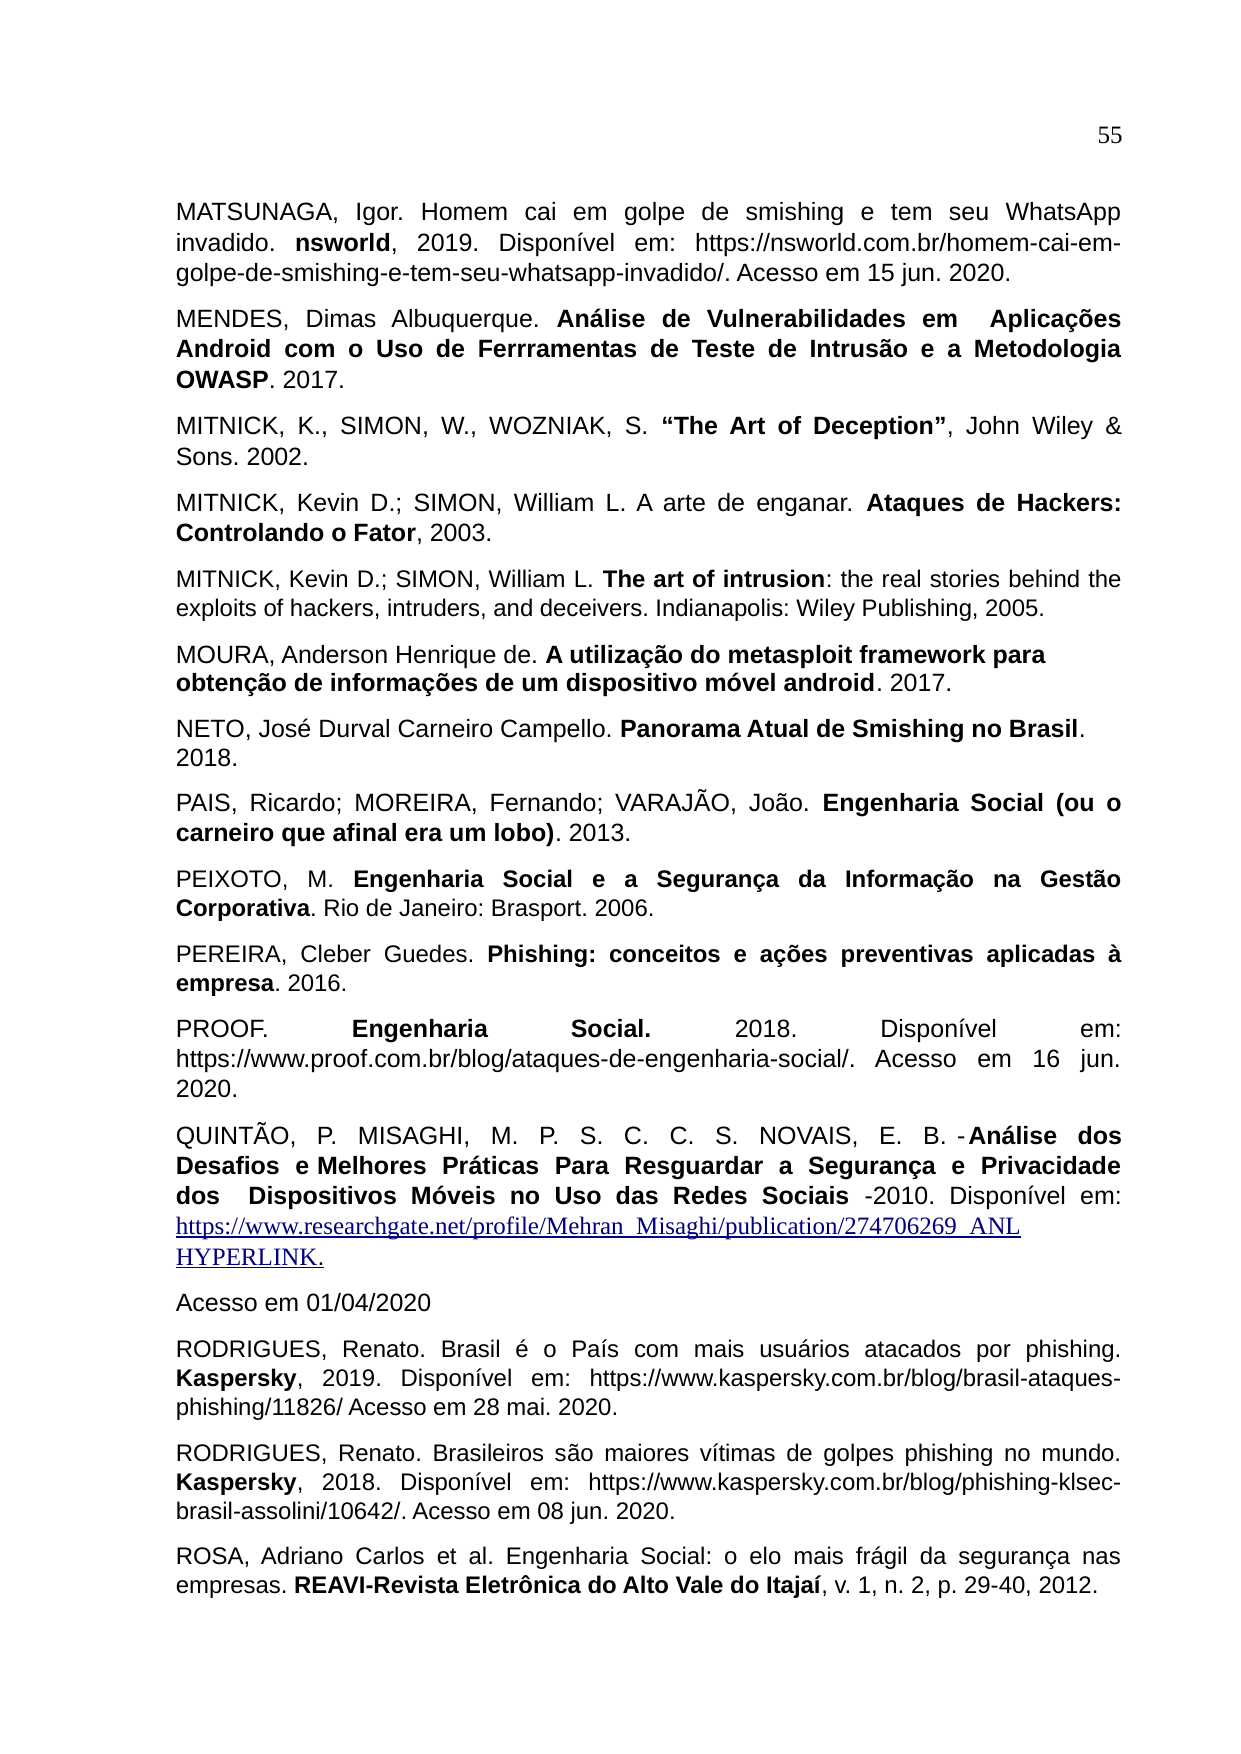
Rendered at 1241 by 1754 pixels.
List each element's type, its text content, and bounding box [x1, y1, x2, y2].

text ROSA, Adriano Carlos et al. Engenharia Social: o elo mais frágil da segurança nas empresas. REAVI-Revista Eletrônica do Alto Vale do Itajaí, v. 1, n. 2, p. 29-40, 2012. [176, 1542, 1122, 1599]
text PROOF. Engenharia Social. 2018. Disponível em: https://www.proof.com.br/blog/ataques-de-engenharia-social/. Acesso em 16 jun. 2020. [176, 1014, 1122, 1103]
text MENDES, Dimas Albuquerque. Análise de Vulnerabilidades em Aplicações Android com o Uso de Ferrramentas de Teste de Intrusão e a Metodologia OWASP. 2017. [176, 304, 1122, 393]
text PEIXOTO, M. Engenharia Social e a Segurança da Informação na Gestão Corporativa. Rio de Janeiro: Brasport. 2006. [176, 865, 1122, 921]
text PAIS, Ricardo; MOREIRA, Fernando; VARAJÃO, João. Engenharia Social (ou o carneiro que afinal era um lobo). 2013. [176, 788, 1122, 847]
text PEREIRA, Cleber Guedes. Phishing: conceitos e ações preventivas aplicadas à empresa. 2016. [176, 939, 1122, 996]
text RODRIGUES, Renato. Brasileiros são maiores vítimas de golpes phishing no mundo. Kaspersky, 2018. Disponível em: https://www.kaspersky.com.br/blog/phishing-klsec-brasil-assolini/10642/. Acesso em 08 jun. 2020. [176, 1439, 1122, 1524]
text Acesso em 01/04/2020 [176, 1288, 1122, 1317]
text MITNICK, Kevin D.; SIMON, William L. A arte de enganar. Ataques de Hackers: Controlando o Fator, 2003. [176, 488, 1122, 547]
text MATSUNAGA, Igor. Homem cai em golpe de smishing e tem seu WhatsApp invadido. nsworld, 2019. Disponível em: https://nsworld.com.br/homem-cai-em-golpe-de-smishing-e-tem-seu-whatsapp-invadido/. Acesso em 15 jun. 2020. [176, 197, 1122, 286]
text NETO, José Durval Carneiro Campello. Panorama Atual de Smishing no Brasil. 2018. [176, 714, 1122, 771]
text MITNICK, Kevin D.; SIMON, William L. The art of intrusion: the real stories behind the exploits of hackers, intruders, and deceivers. Indianapolis: Wiley Publishing, 2005. [176, 565, 1122, 622]
text MITNICK, K., SIMON, W., WOZNIAK, S. “The Art of Deception”, John Wiley & Sons. 2002. [176, 411, 1122, 470]
text MOURA, Anderson Henrique de. A utilização do metasploit framework para obtenção de informações de um dispositivo móvel android. 2017. [176, 640, 1122, 697]
text RODRIGUES, Renato. Brasil é o País com mais usuários atacados por phishing. Kaspersky, 2019. Disponível em: https://www.kaspersky.com.br/blog/brasil-ataques-phishing/11826/ Acesso em 28 mai. 2020. [176, 1335, 1122, 1421]
text QUINTÃO, P. MISAGHI, M. P. S. C. C. S. NOVAIS, E. B. -Análise dos Desafios e Melhores Práticas Para Resguardar a Segurança e Privacidade dos Dispositivos Móveis no Uso das Redes Sociais -2010. Disponível em: https://www.researchgate.net/profile/Mehran_Misaghi/publication/274706269_ANL HYPERLINK. [176, 1121, 1122, 1270]
